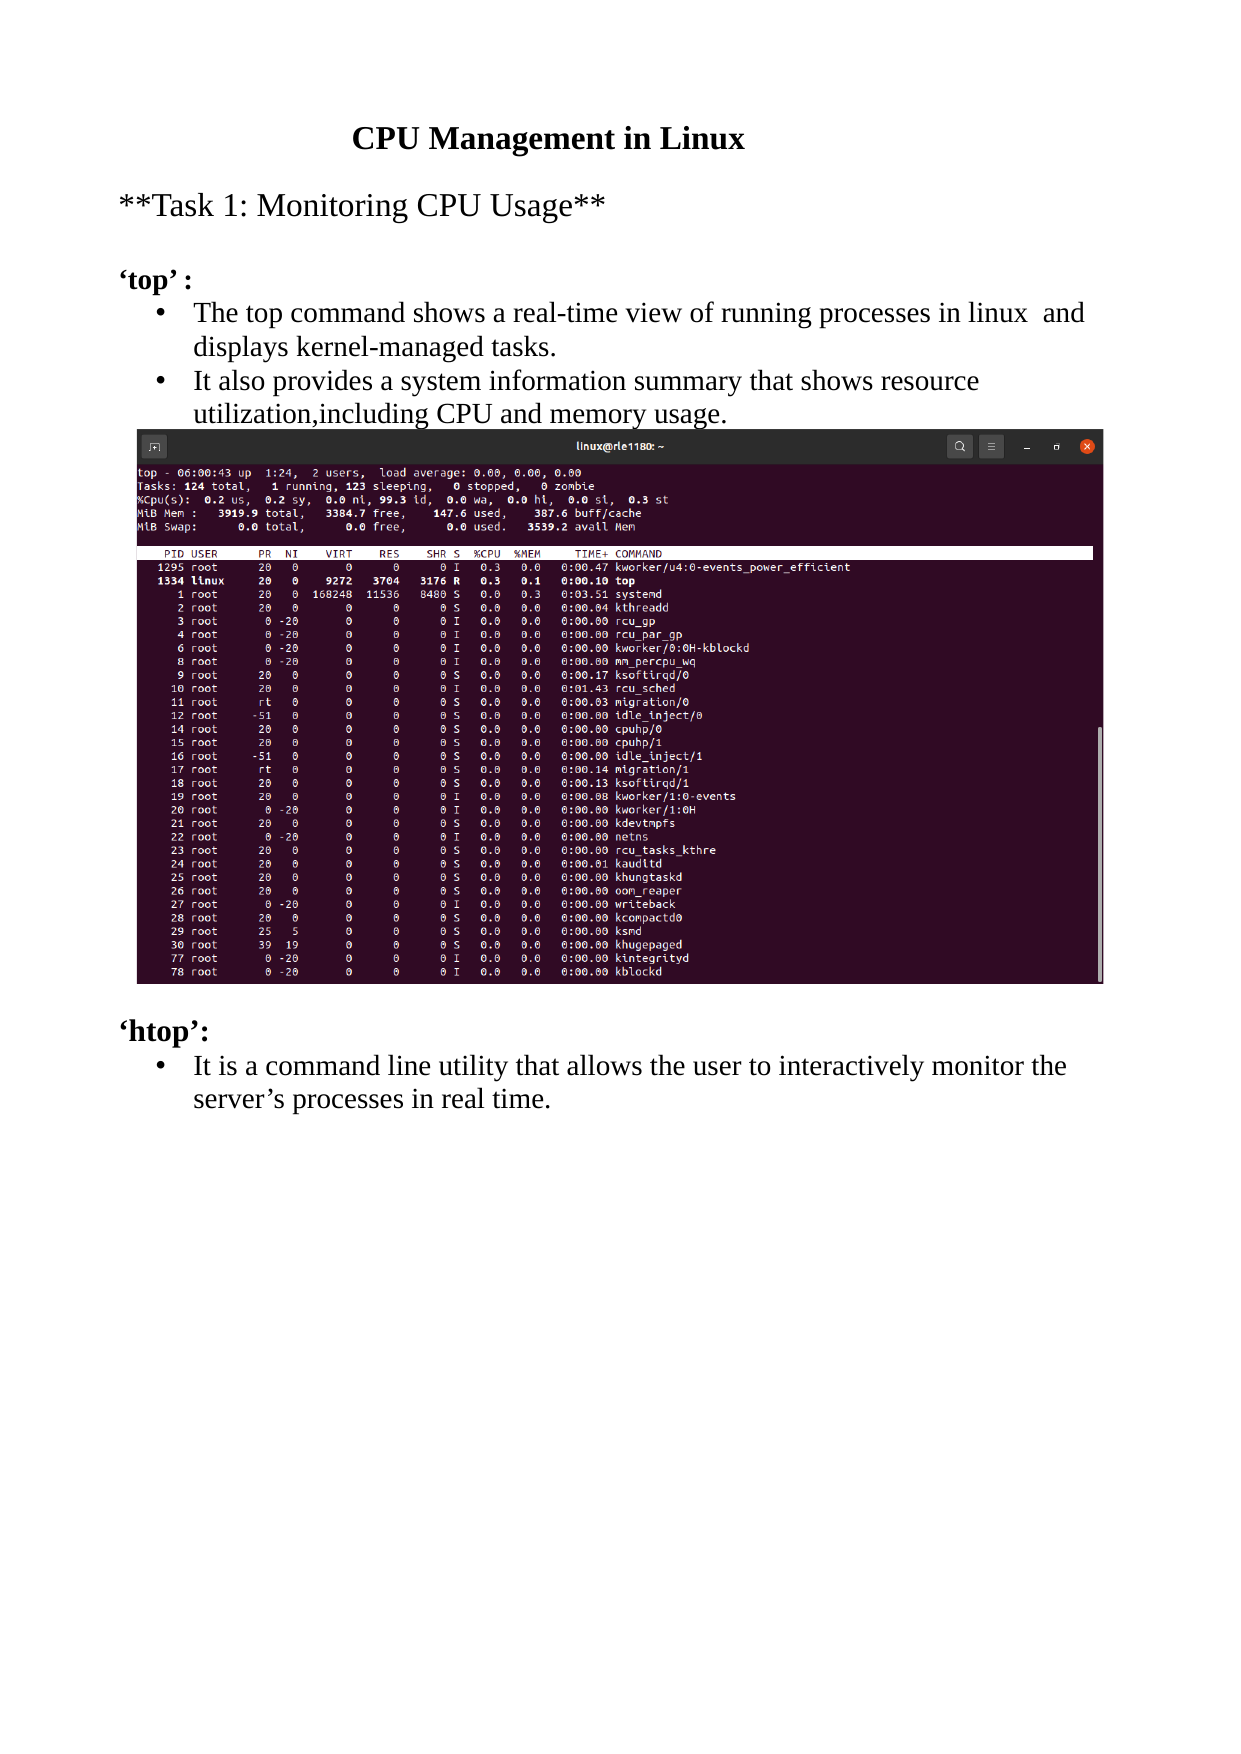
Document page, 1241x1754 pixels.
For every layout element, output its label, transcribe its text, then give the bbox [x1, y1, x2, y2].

list It is a command line utility that allows the user to interactively monitor the server’s processes in real time. [156, 1048, 1122, 1115]
text **Task 1: Monitoring CPU Usage** [118, 185, 1122, 223]
picture [136, 429, 1104, 984]
text ‘top’ : [118, 262, 1122, 295]
text ‘htop’: [118, 1012, 1122, 1048]
list It also provides a system information summary that shows resource utilization,including CPU and memory usage. [156, 363, 1122, 430]
list The top command shows a real-time view of running processes in linux and displays kernel-managed tasks. [156, 295, 1122, 363]
text CPU Management in Linux [118, 118, 1122, 156]
